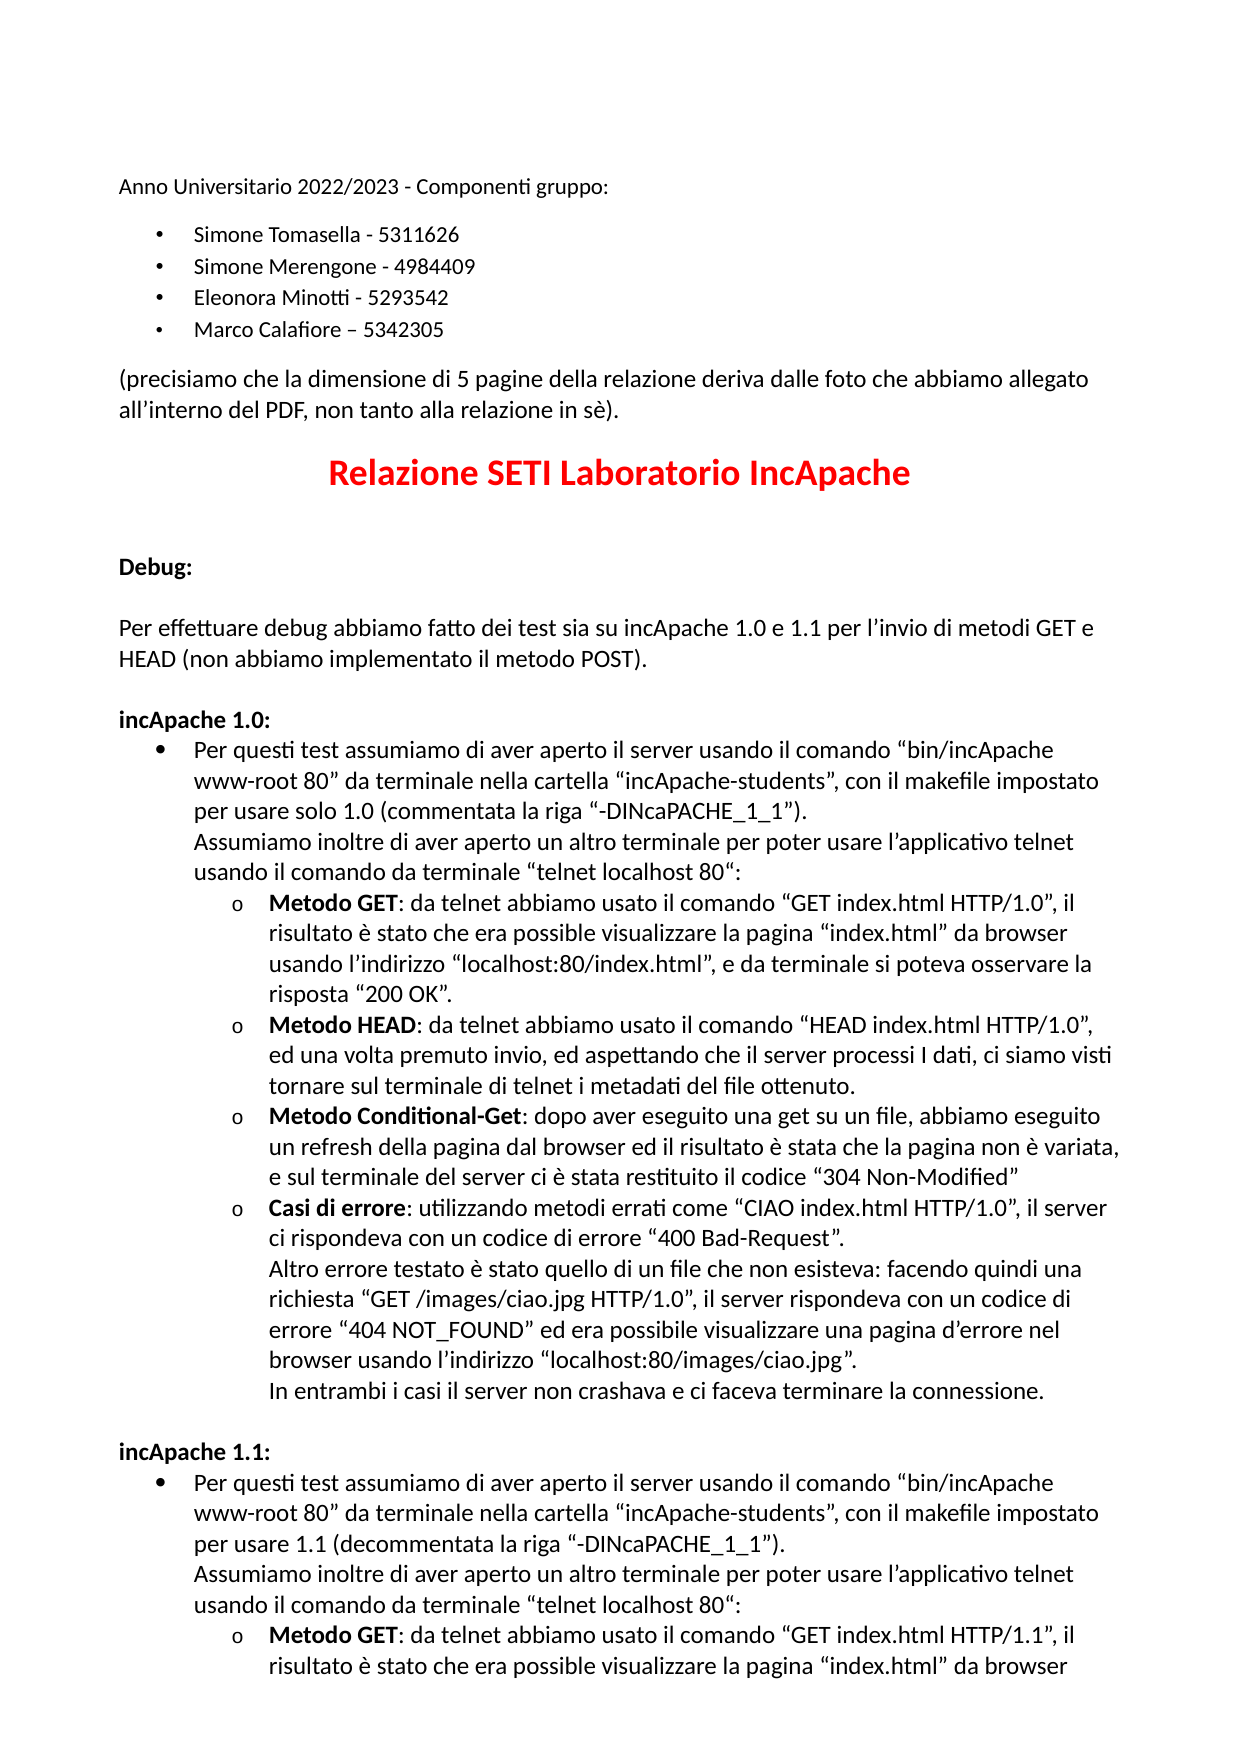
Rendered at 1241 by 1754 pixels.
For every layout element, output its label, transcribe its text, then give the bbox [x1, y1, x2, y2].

list Marco Calafiore – 5342305 [156, 315, 1121, 343]
text Altro errore testato è stato quello di un file che non esisteva: facendo quindi una richiesta “GET /images/ciao.jpg HTTP/1.0”, il server rispondeva con un codice di errore “404 NOT_FOUND” ed era possibile visualizzare una pagina d’errore nel browser usando l’indirizzo “localhost:80/images/ciao.jpg”. [269, 1253, 1121, 1375]
list Metodo Conditional-Get: dopo aver eseguito una get su un file, abbiamo eseguito un refresh della pagina dal browser ed il risultato è stata che la pagina non è variata, e sul terminale del server ci è stata restituito il codice “304 Non-Modified” [231, 1101, 1121, 1192]
text Per effettuare debug abbiamo fatto dei test sia su incApache 1.0 e 1.1 per l’invio di metodi GET e HEAD (non abbiamo implementato il metodo POST). [119, 612, 1121, 673]
text Assumiamo inoltre di aver aperto un altro terminale per poter usare l’applicativo telnet usando il comando da terminale “telnet localhost 80“: [194, 1558, 1121, 1619]
list Simone Tomasella - 5311626 [156, 221, 1121, 249]
text Relazione SETI Laboratorio IncApache [119, 448, 1121, 494]
list Per questi test assumiamo di aver aperto il server usando il comando “bin/incApache www-root 80” da terminale nella cartella “incApache-students”, con il makefile impostato per usare solo 1.0 (commentata la riga “-DINcaPACHE_1_1”). [156, 734, 1121, 826]
list Simone Merengone - 4984409 [156, 252, 1121, 280]
list Per questi test assumiamo di aver aperto il server usando il comando “bin/incApache www-root 80” da terminale nella cartella “incApache-students”, con il makefile impostato per usare 1.1 (decommentata la riga “-DINcaPACHE_1_1”). [156, 1467, 1121, 1558]
list Casi di errore: utilizzando metodi errati come “CIAO index.html HTTP/1.0”, il server ci rispondeva con un codice di errore “400 Bad-Request”. [231, 1192, 1121, 1253]
text Anno Universitario 2022/2023 - Componenti gruppo: [119, 172, 1121, 200]
list Metodo GET: da telnet abbiamo usato il comando “GET index.html HTTP/1.1”, il risultato è stato che era possible visualizzare la pagina “index.html” da browser [231, 1619, 1121, 1680]
text In entrambi i casi il server non crashava e ci faceva terminare la connessione. [269, 1375, 1121, 1406]
text Debug: [119, 551, 1121, 582]
list Metodo HEAD: da telnet abbiamo usato il comando “HEAD index.html HTTP/1.0”, ed una volta premuto invio, ed aspettando che il server processi I dati, ci siamo visti tornare sul terminale di telnet i metadati del file ottenuto. [231, 1009, 1121, 1101]
list Eleonora Minotti - 5293542 [156, 283, 1121, 311]
text (precisiamo che la dimensione di 5 pagine della relazione deriva dalle foto che abbiamo allegato all’interno del PDF, non tanto alla relazione in sè). [119, 364, 1121, 425]
list Metodo GET: da telnet abbiamo usato il comando “GET index.html HTTP/1.0”, il risultato è stato che era possible visualizzare la pagina “index.html” da browser usando l’indirizzo “localhost:80/index.html”, e da terminale si poteva osservare la risposta “200 OK”. [231, 887, 1121, 1009]
text incApache 1.1: [119, 1436, 1121, 1467]
text Assumiamo inoltre di aver aperto un altro terminale per poter usare l’applicativo telnet usando il comando da terminale “telnet localhost 80“: [194, 826, 1121, 887]
text incApache 1.0: [119, 704, 1121, 734]
